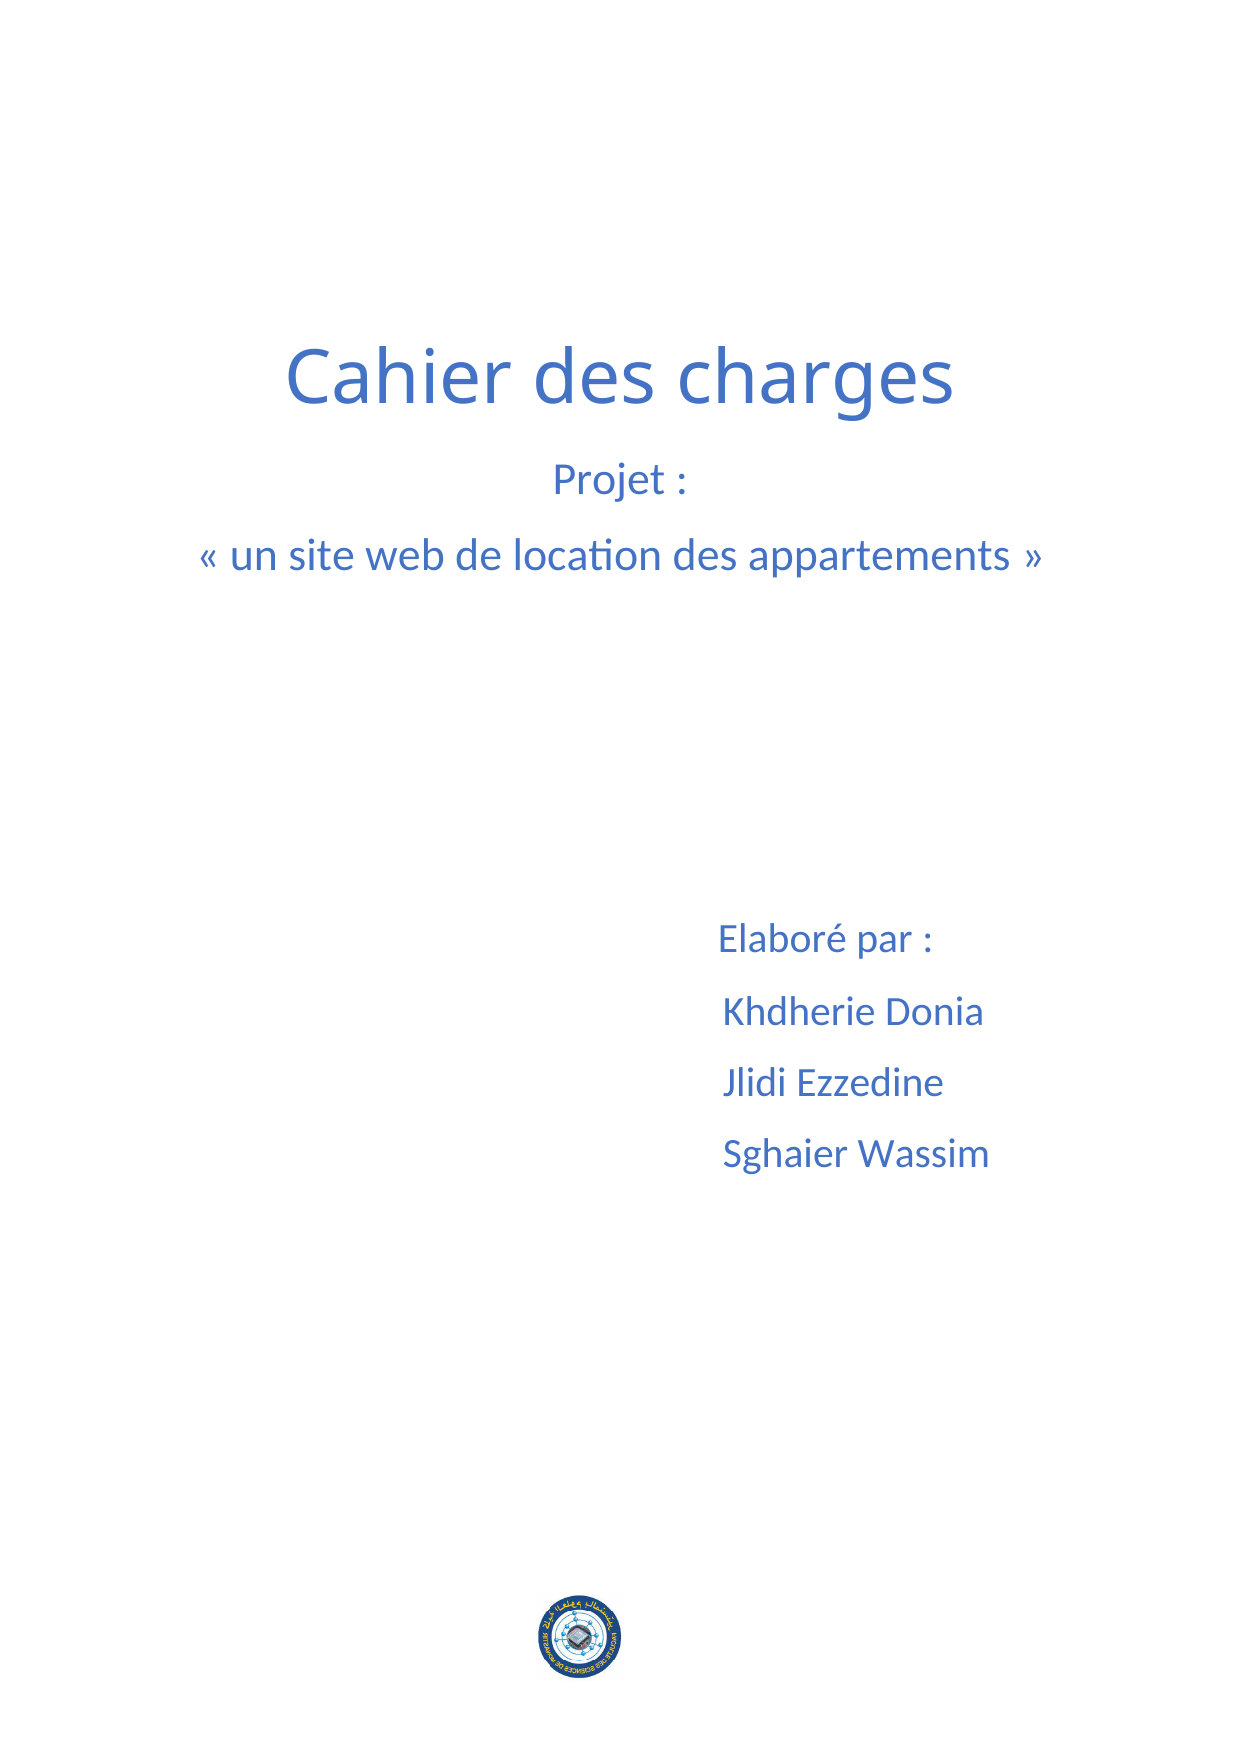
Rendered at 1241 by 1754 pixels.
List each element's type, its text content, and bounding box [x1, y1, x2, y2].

text Projet : [148, 450, 1093, 506]
text Cahier des charges [148, 324, 1093, 426]
text « un site web de location des appartements » [148, 526, 1093, 582]
text Khdherie Donia [148, 985, 1093, 1036]
text Sghaier Wassim [148, 1127, 1093, 1178]
text Jlidi Ezzedine [148, 1056, 1093, 1107]
text Elaboré par : [148, 908, 1093, 964]
